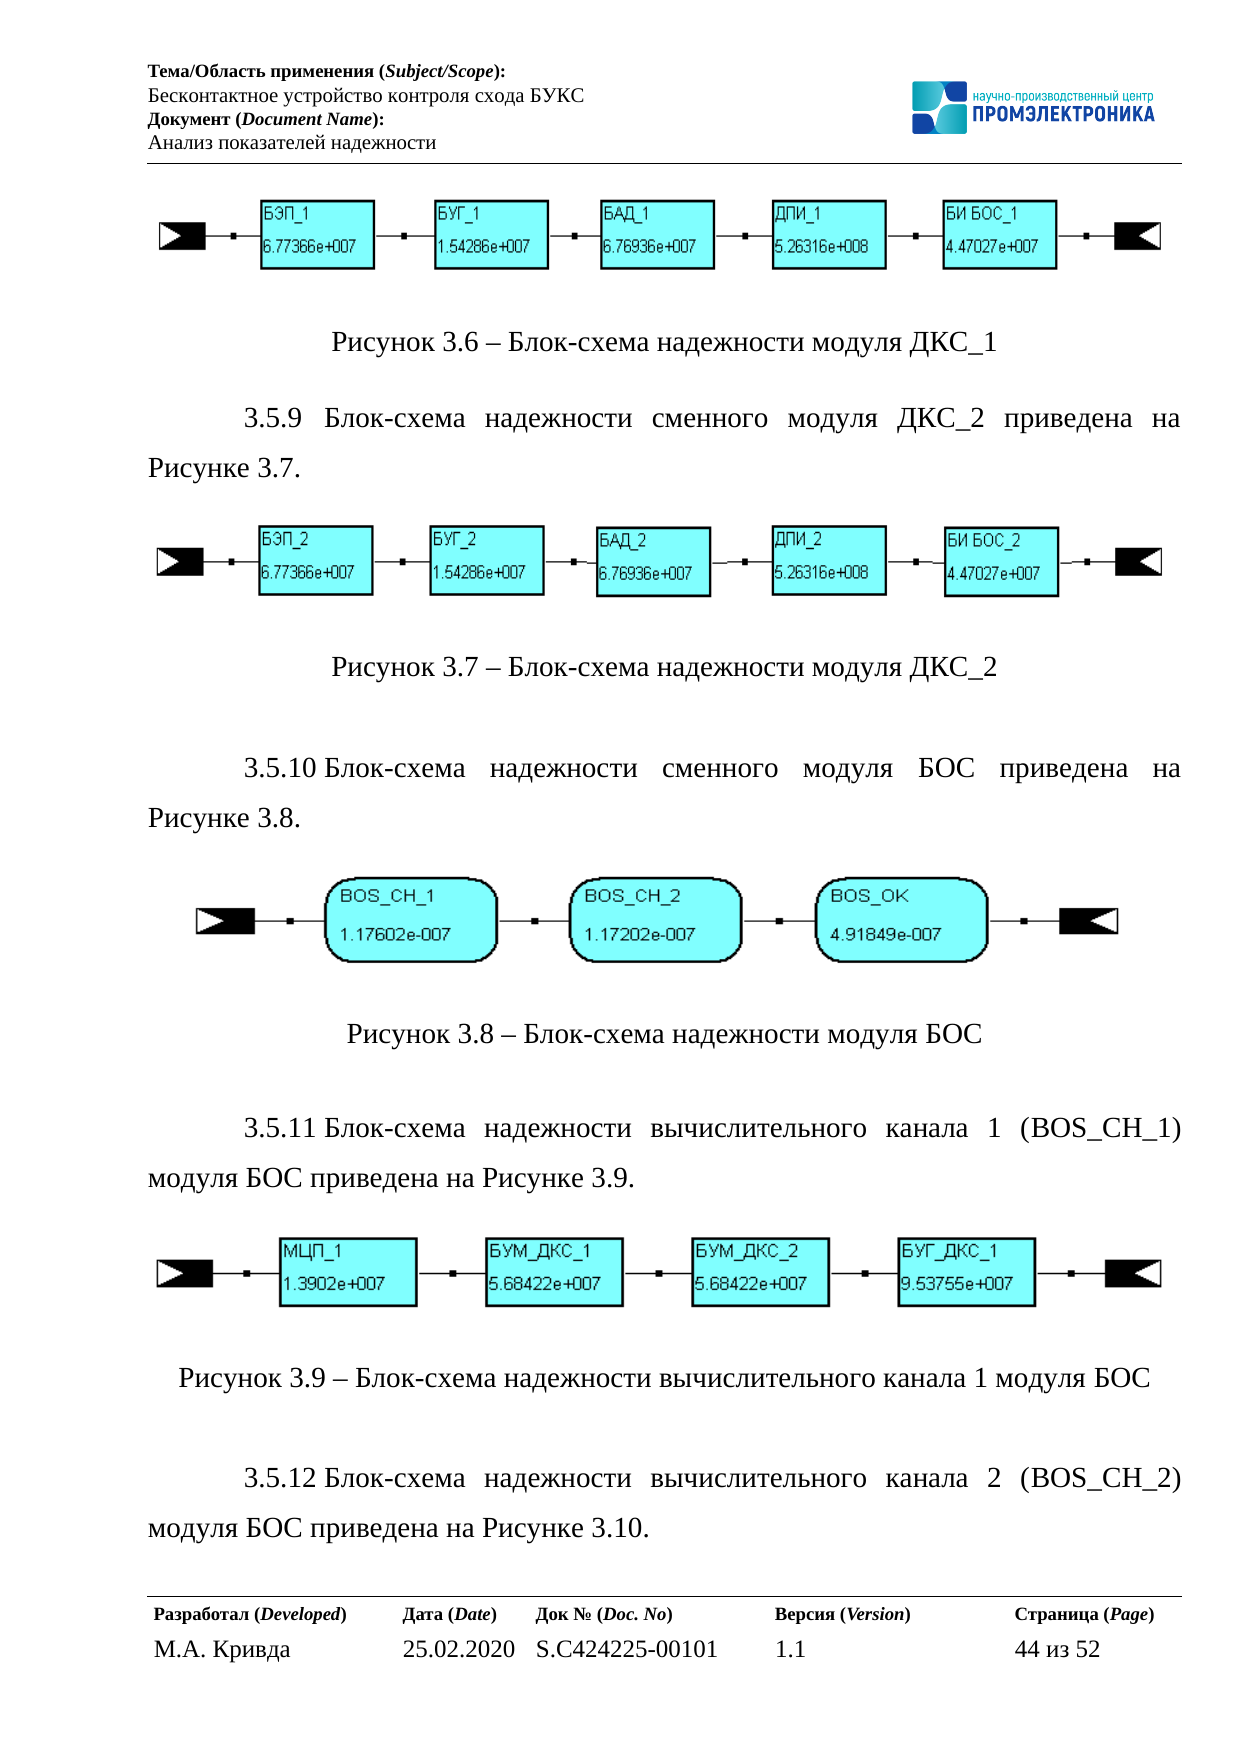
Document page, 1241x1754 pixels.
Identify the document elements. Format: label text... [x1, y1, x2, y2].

picture [189, 862, 1140, 983]
picture [150, 192, 1178, 291]
list Блок-схема надежности сменного модуля ДКС_2 приведена на Рисунке 3.7. [148, 192, 1181, 483]
picture [150, 1223, 1178, 1327]
list Блок-схема надежности сменного модуля БОС приведена на Рисунке 3.8. [148, 513, 1181, 833]
list Рисунок 3.7 – Блок-схема надежности модуля ДКС_2 [151, 616, 1178, 683]
list Рисунок 3.9 – Блок-схема надежности вычислительного канала 1 модуля БОС [151, 1327, 1178, 1394]
list Блок-схема надежности вычислительного канала 2 (BOS_CH_2) модуля БОС приведена на Рисунке 3.10. [148, 1223, 1181, 1544]
list Блок-схема надежности вычислительного канала 1 (BOS_CH_1) модуля БОС приведена на Рисунке 3.9. [148, 863, 1181, 1194]
list Рисунок 3.6 – Блок-схема надежности модуля ДКС_1 [151, 291, 1178, 358]
list Рисунок 3.8 – Блок-схема надежности модуля БОС [151, 863, 1178, 1050]
picture [885, 53, 1182, 162]
picture [150, 512, 1178, 616]
